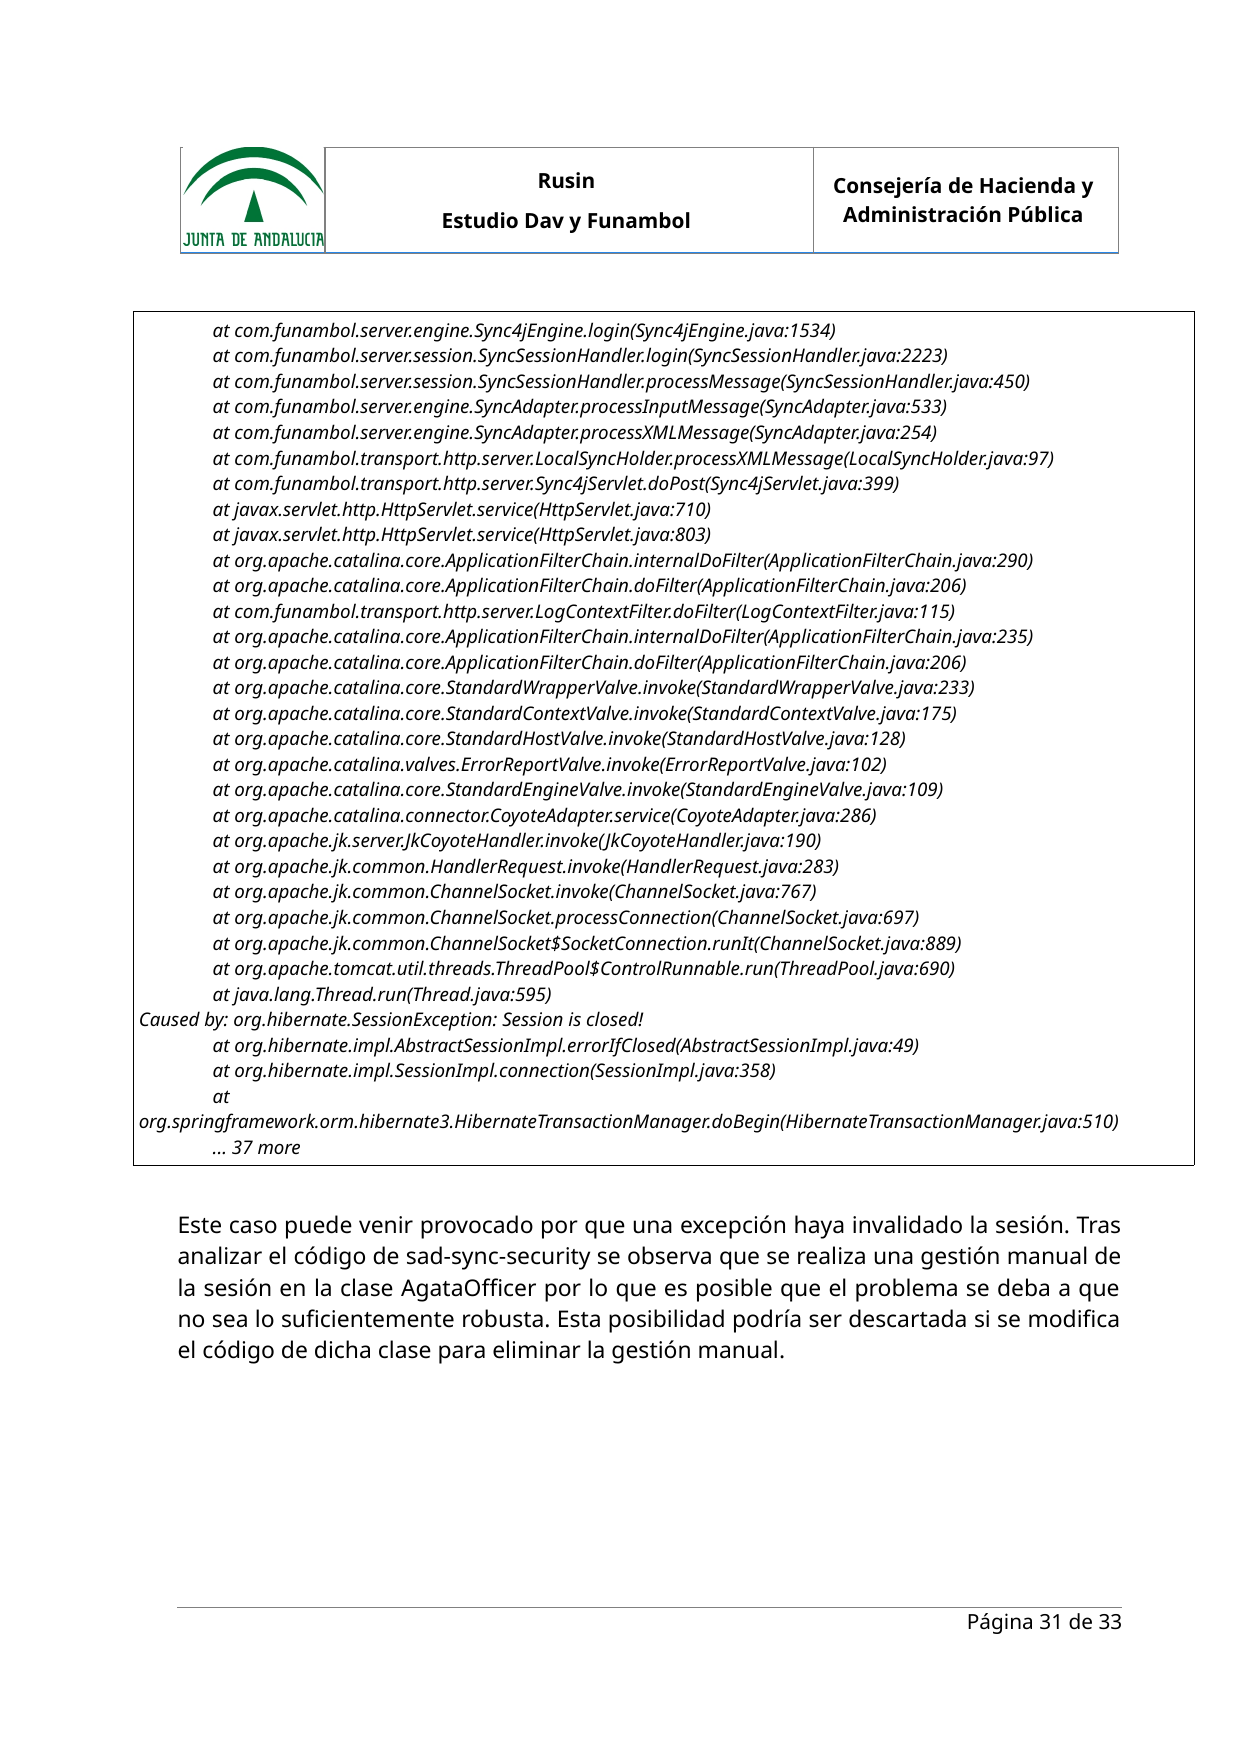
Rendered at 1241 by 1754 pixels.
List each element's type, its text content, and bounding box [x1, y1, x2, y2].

picture [183, 147, 324, 246]
table_header at com.funambol.server.engine.Sync4jEngine.login(Sync4jEngine.java:1534) at com.funambol.server.session.SyncSessionHandler.login(SyncSessionHandler.java:2223) at com.funambol.server.session.SyncSessionHandler.processMessage(SyncSessionHandler.java:450) at com.funambol.server.engine.SyncAdapter.processInputMessage(SyncAdapter.java:533) at com.funambol.server.engine.SyncAdapter.processXMLMessage(SyncAdapter.java:254) at com.funambol.transport.http.server.LocalSyncHolder.processXMLMessage(LocalSyncHolder.java:97) at com.funambol.transport.http.server.Sync4jServlet.doPost(Sync4jServlet.java:399) at javax.servlet.http.HttpServlet.service(HttpServlet.java:710) at javax.servlet.http.HttpServlet.service(HttpServlet.java:803) at org.apache.catalina.core.ApplicationFilterChain.internalDoFilter(ApplicationFilterChain.java:290) at org.apache.catalina.core.ApplicationFilterChain.doFilter(ApplicationFilterChain.java:206) at com.funambol.transport.http.server.LogContextFilter.doFilter(LogContextFilter.java:115) at org.apache.catalina.core.ApplicationFilterChain.internalDoFilter(ApplicationFilterChain.java:235) at org.apache.catalina.core.ApplicationFilterChain.doFilter(ApplicationFilterChain.java:206) at org.apache.catalina.core.StandardWrapperValve.invoke(StandardWrapperValve.java:233) at org.apache.catalina.core.StandardContextValve.invoke(StandardContextValve.java:175) at org.apache.catalina.core.StandardHostValve.invoke(StandardHostValve.java:128) at org.apache.catalina.valves.ErrorReportValve.invoke(ErrorReportValve.java:102) at org.apache.catalina.core.StandardEngineValve.invoke(StandardEngineValve.java:109) at org.apache.catalina.connector.CoyoteAdapter.service(CoyoteAdapter.java:286) at org.apache.jk.server.JkCoyoteHandler.invoke(JkCoyoteHandler.java:190) at org.apache.jk.common.HandlerRequest.invoke(HandlerRequest.java:283) at org.apache.jk.common.ChannelSocket.invoke(ChannelSocket.java:767) at org.apache.jk.common.ChannelSocket.processConnection(ChannelSocket.java:697) at org.apache.jk.common.ChannelSocket$SocketConnection.runIt(ChannelSocket.java:889) at org.apache.tomcat.util.threads.ThreadPool$ControlRunnable.run(ThreadPool.java:690) at java.lang.Thread.run(Thread.java:595) Caused by: org.hibernate.SessionException: Session is closed! at org.hibernate.impl.AbstractSessionImpl.errorIfClosed(AbstractSessionImpl.java:49) at org.hibernate.impl.SessionImpl.connection(SessionImpl.java:358) at org.springframework.orm.hibernate3.HibernateTransactionManager.doBegin(HibernateTransactionManager.java:510) ... 37 more [134, 312, 1194, 1165]
text Este caso puede venir provocado por que una excepción haya invalidado la sesión. Tras analizar el código de sad-sync-security se observa que se realiza una gestión manual de la sesión en la clase AgataOfficer por lo que es posible que el problema se deba a que no sea lo suficientemente robusta. Esta posibilidad podría ser descartada si se modifica el código de dicha clase para eliminar la gestión manual. [177, 1209, 1122, 1365]
